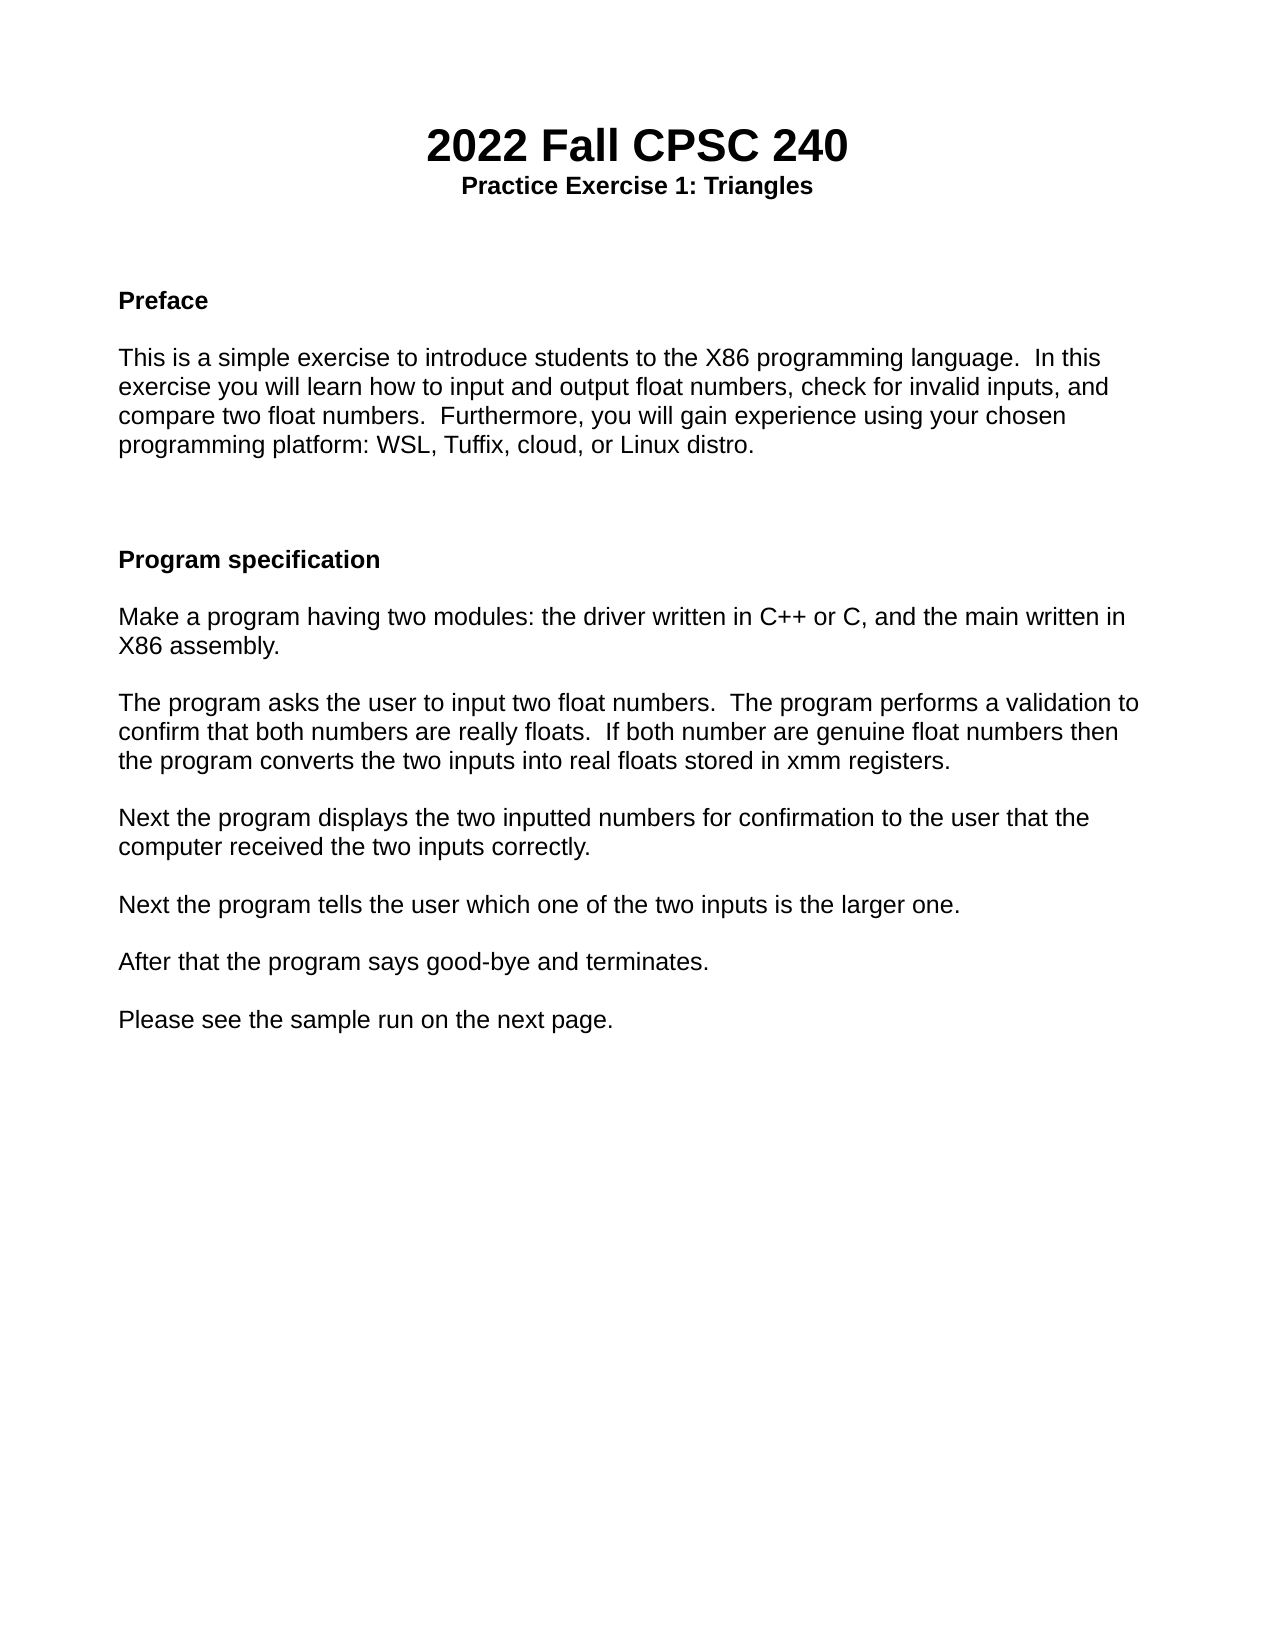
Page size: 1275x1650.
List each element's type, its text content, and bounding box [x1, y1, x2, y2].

text Next the program tells the user which one of the two inputs is the larger one. [118, 889, 1157, 918]
text Practice Exercise 1: Triangles [118, 171, 1157, 199]
text After that the program says good-bye and terminates. [118, 947, 1157, 976]
text Next the program displays the two inputted numbers for confirmation to the user that the computer received the two inputs correctly. [118, 803, 1157, 861]
text The program asks the user to input two float numbers. The program performs a validation to confirm that both numbers are really floats. If both number are genuine float numbers then the program converts the two inputs into real floats stored in xmm registers. [118, 688, 1157, 774]
text Make a program having two modules: the driver written in C++ or C, and the main written in X86 assembly. [118, 602, 1157, 659]
text Please see the sample run on the next page. [118, 1004, 1157, 1033]
text 2022 Fall CPSC 240 [118, 118, 1157, 171]
text This is a simple exercise to introduce students to the X86 programming language. In this exercise you will learn how to input and output float numbers, check for invalid inputs, and compare two float numbers. Furthermore, you will gain experience using your chosen programming platform: WSL, Tuffix, cloud, or Linux distro. [118, 343, 1157, 458]
text Program specification [118, 544, 1157, 573]
text Preface [118, 286, 1157, 314]
